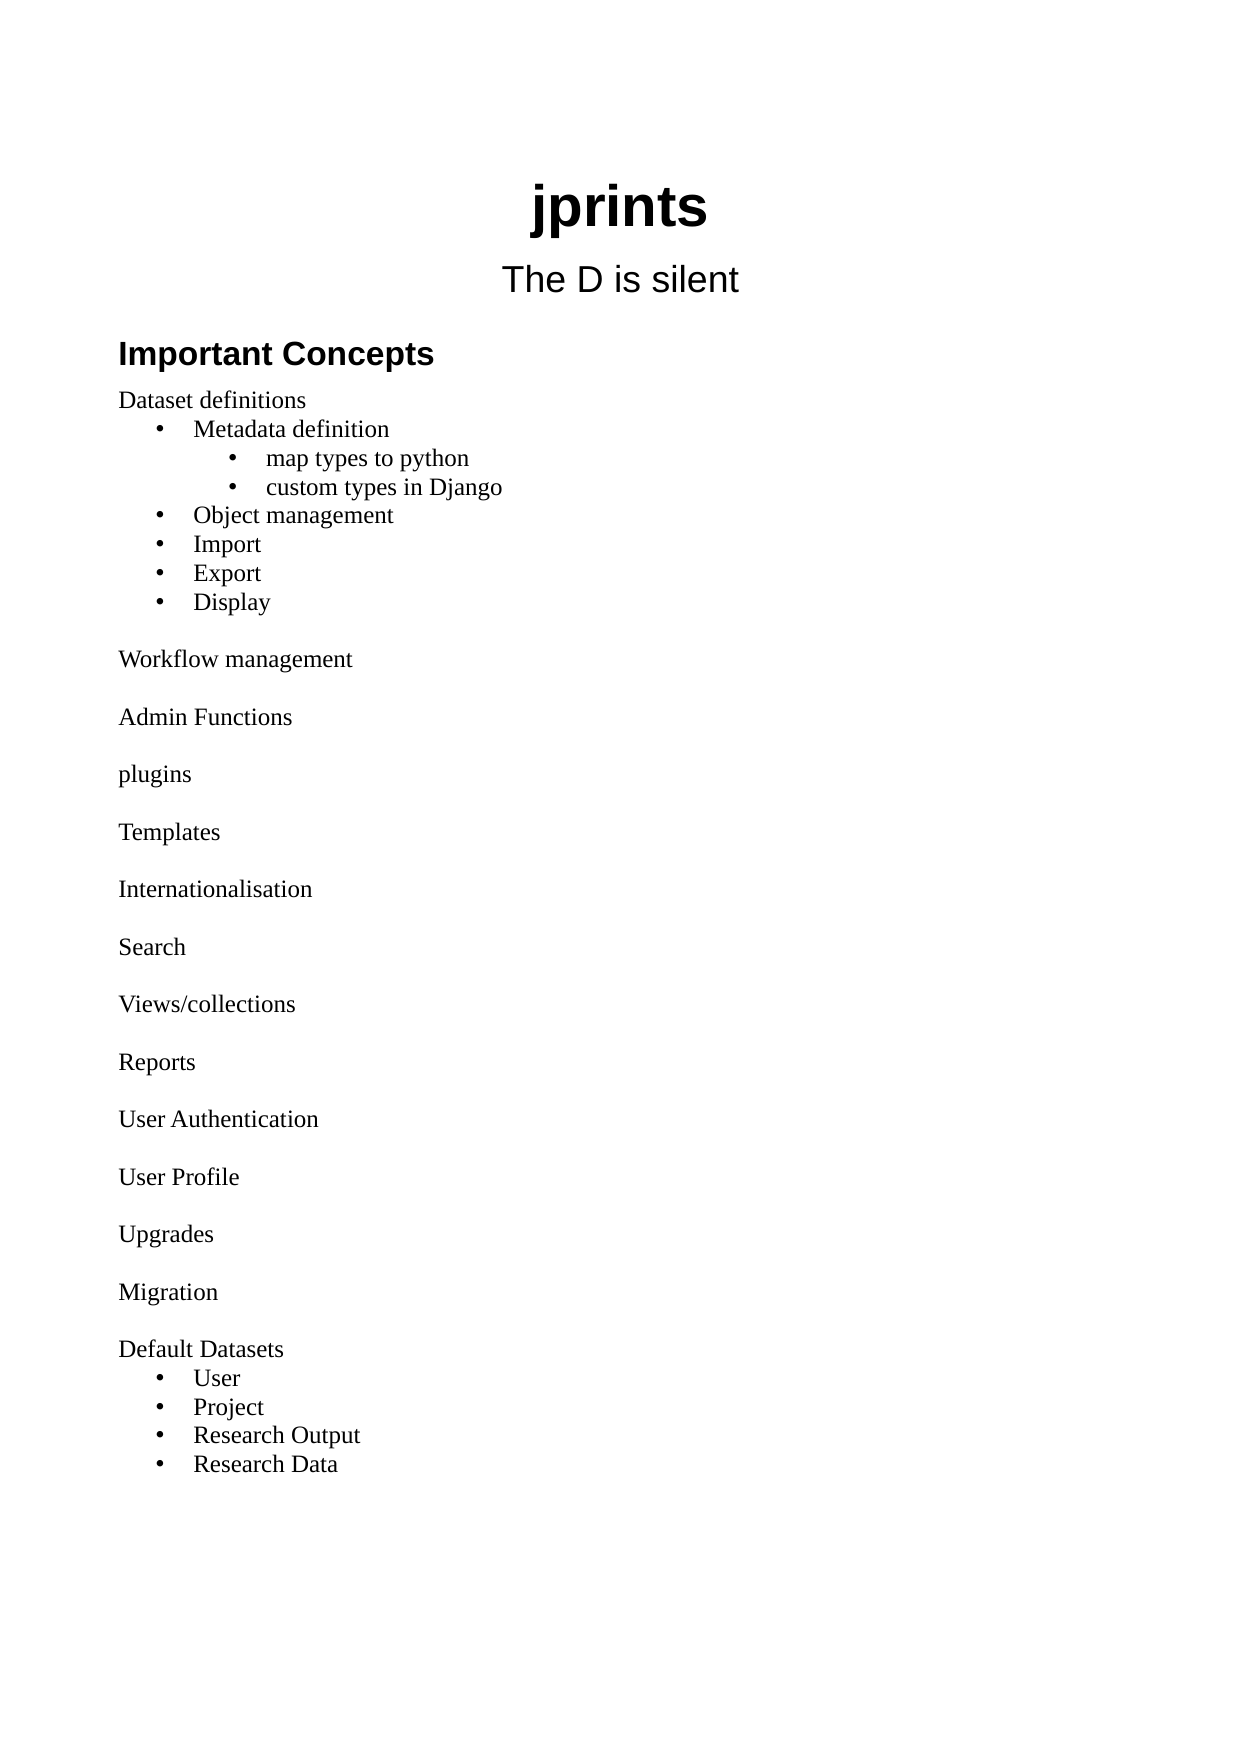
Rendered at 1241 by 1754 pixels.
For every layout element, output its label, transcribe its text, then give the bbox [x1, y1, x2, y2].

text Dataset definitions [118, 385, 1122, 414]
text Templates [118, 817, 1122, 845]
list Research Output [156, 1420, 1122, 1449]
text Default Datasets [118, 1334, 1122, 1363]
text Upgrades [118, 1219, 1122, 1248]
list Display [156, 587, 1122, 615]
text User Profile [118, 1162, 1122, 1190]
list map types to python [228, 443, 1122, 472]
list custom types in Django [228, 472, 1122, 500]
text Migration [118, 1277, 1122, 1305]
text Search [118, 932, 1122, 960]
list Export [156, 558, 1122, 587]
text Internationalisation [118, 874, 1122, 903]
list Project [156, 1392, 1122, 1420]
list Metadata definition [156, 414, 1122, 443]
list Object management [156, 500, 1122, 529]
text plugins [118, 759, 1122, 788]
subtitle The D is silent [118, 258, 1122, 301]
subtitle Important Concepts [118, 334, 1122, 373]
text Reports [118, 1047, 1122, 1075]
text Views/collections [118, 989, 1122, 1018]
text Workflow management [118, 644, 1122, 673]
text User Authentication [118, 1104, 1122, 1133]
text Admin Functions [118, 702, 1122, 730]
list Import [156, 529, 1122, 558]
list Research Data [156, 1449, 1122, 1478]
title jprints [118, 172, 1122, 239]
list User [156, 1363, 1122, 1392]
